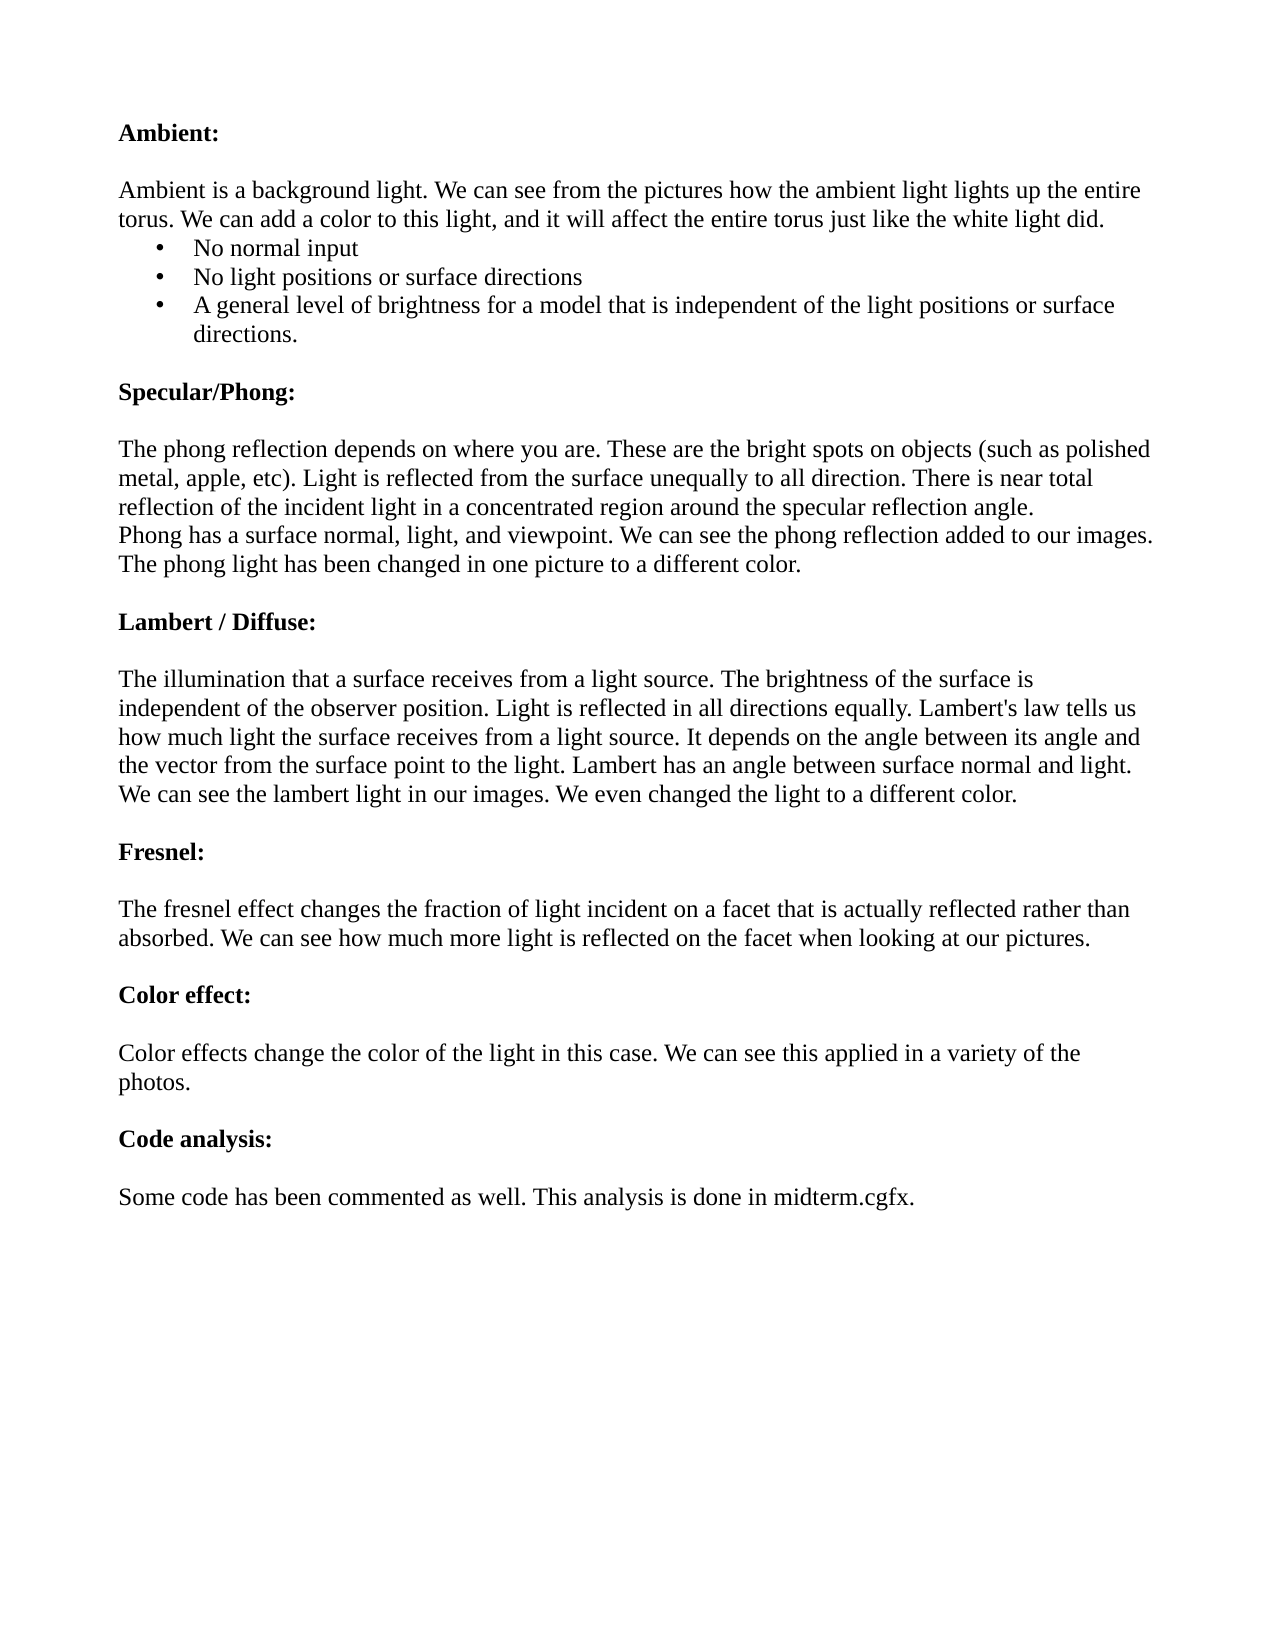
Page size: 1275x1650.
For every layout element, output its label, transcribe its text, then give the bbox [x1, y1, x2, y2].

text Color effect: [118, 981, 1157, 1009]
text The phong reflection depends on where you are. These are the bright spots on objects (such as polished metal, apple, etc). Light is reflected from the surface unequally to all direction. There is near total reflection of the incident light in a concentrated region around the specular reflection angle. [118, 434, 1157, 521]
text Phong has a surface normal, light, and viewpoint. We can see the phong reflection added to our images. The phong light has been changed in one picture to a different color. [118, 521, 1157, 578]
text Code analysis: [118, 1124, 1157, 1153]
list A general level of brightness for a model that is independent of the light positions or surface directions. [156, 291, 1157, 348]
text The illumination that a surface receives from a light source. The brightness of the surface is independent of the observer position. Light is reflected in all directions equally. Lambert's law tells us how much light the surface receives from a light source. It depends on the angle between its angle and the vector from the surface point to the light. Lambert has an angle between surface normal and light. We can see the lambert light in our images. We even changed the light to a different color. [118, 664, 1157, 808]
text Ambient: [118, 118, 1157, 147]
text Fresnel: [118, 837, 1157, 866]
text Some code has been commented as well. This analysis is done in midterm.cgfx. [118, 1182, 1157, 1211]
text Ambient is a background light. We can see from the pictures how the ambient light lights up the entire torus. We can add a color to this light, and it will affect the entire torus just like the white light did. [118, 176, 1157, 233]
list No light positions or surface directions [156, 262, 1157, 291]
text Lambert / Diffuse: [118, 607, 1157, 636]
text Specular/Phong: [118, 377, 1157, 406]
list No normal input [156, 233, 1157, 262]
text The fresnel effect changes the fraction of light incident on a facet that is actually reflected rather than absorbed. We can see how much more light is reflected on the facet when looking at our pictures. [118, 894, 1157, 952]
text Color effects change the color of the light in this case. We can see this applied in a variety of the photos. [118, 1038, 1157, 1096]
